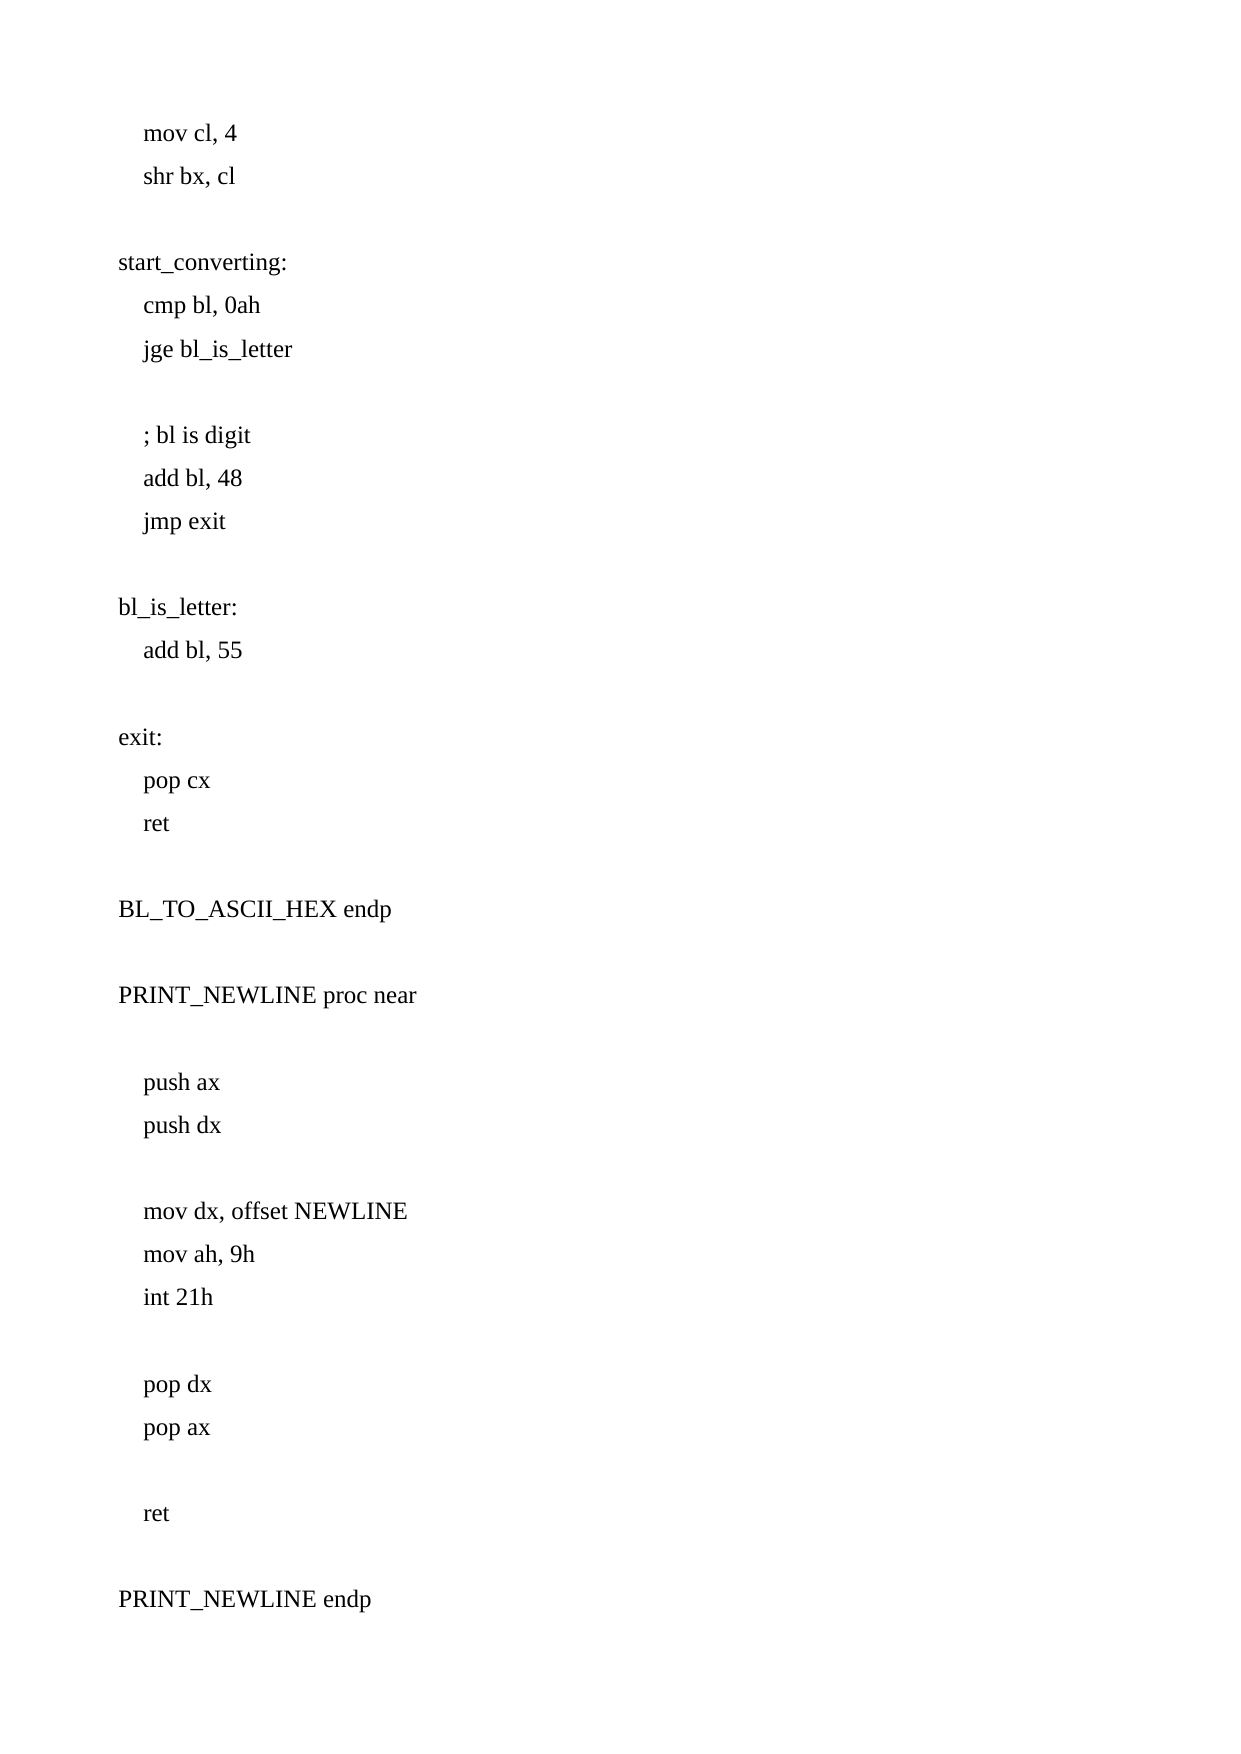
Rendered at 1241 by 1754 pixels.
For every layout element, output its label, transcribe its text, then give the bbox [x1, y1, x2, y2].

text ret [118, 808, 1122, 837]
text ret [118, 1498, 1122, 1527]
text mov ah, 9h [118, 1239, 1122, 1268]
text PRINT_NEWLINE endp [118, 1584, 1122, 1613]
text jmp exit [118, 506, 1122, 535]
text ; bl is digit [118, 420, 1122, 449]
text pop ax [118, 1412, 1122, 1441]
text jge bl_is_letter [118, 334, 1122, 362]
text add bl, 55 [118, 636, 1122, 664]
text pop dx [118, 1369, 1122, 1397]
text mov dx, offset NEWLINE [118, 1196, 1122, 1225]
text bl_is_letter: [118, 592, 1122, 621]
text int 21h [118, 1282, 1122, 1311]
text push dx [118, 1110, 1122, 1139]
text add bl, 48 [118, 463, 1122, 492]
text mov cl, 4 [118, 118, 1122, 147]
text exit: [118, 722, 1122, 751]
text push ax [118, 1067, 1122, 1096]
text pop cx [118, 765, 1122, 794]
text BL_TO_ASCII_HEX endp [118, 894, 1122, 923]
text start_converting: [118, 247, 1122, 276]
text cmp bl, 0ah [118, 291, 1122, 319]
text PRINT_NEWLINE proc near [118, 981, 1122, 1009]
text shr bx, cl [118, 161, 1122, 190]
